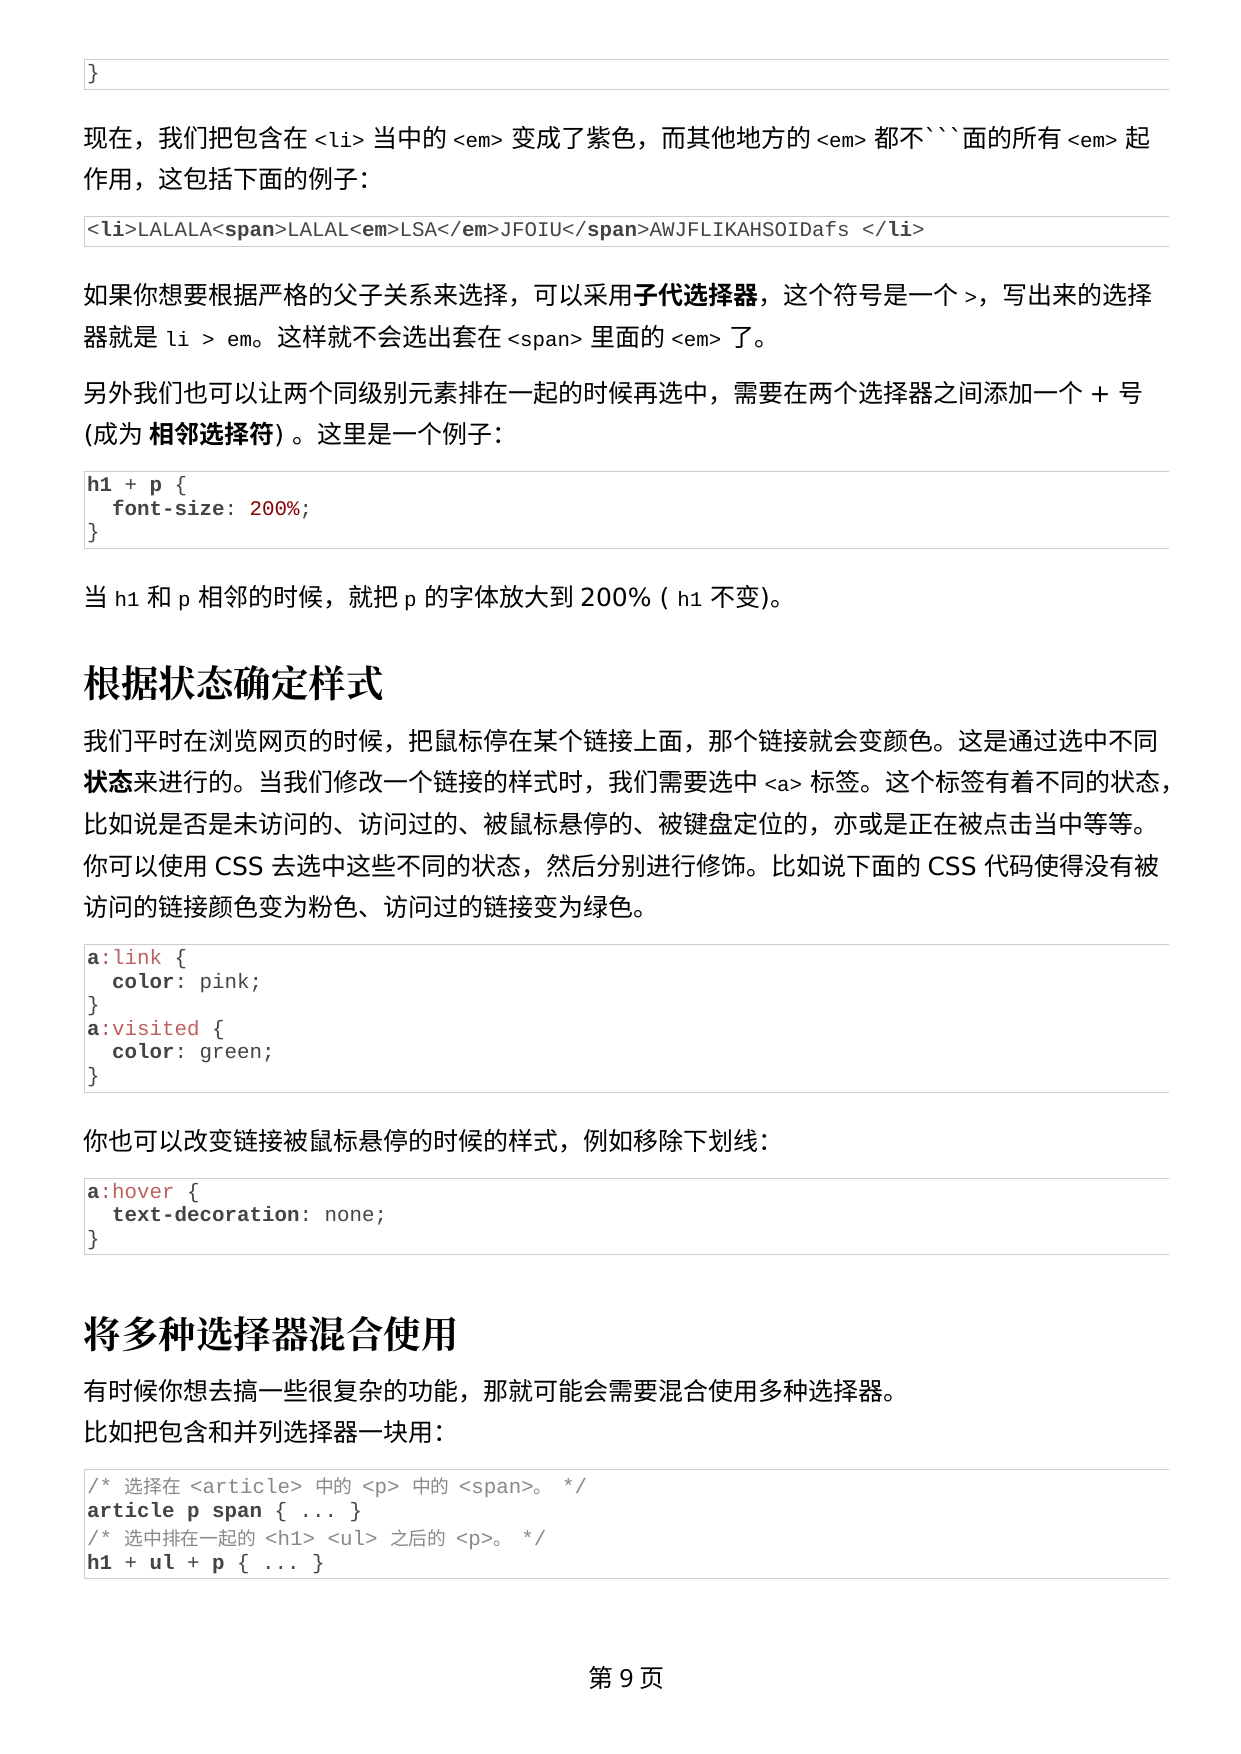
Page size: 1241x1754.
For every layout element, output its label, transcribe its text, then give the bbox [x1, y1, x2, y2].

text } [85, 1225, 1169, 1254]
subtitle 将多种选择器混合使用 [84, 1305, 1169, 1359]
text } [85, 60, 1169, 89]
text a:link { [85, 945, 1169, 968]
text 你也可以改变链接被鼠标悬停的时候的样式，例如移除下划线： [84, 1121, 1169, 1158]
text h1 + p { [85, 472, 1169, 495]
text article p span { ... } [85, 1497, 1169, 1521]
text 如果你想要根据严格的父子关系来选择，可以采用子代选择器，这个符号是一个 >，写出来的选择器就是 li > em。这样就不会选出套在 <span> 里面的 <em> 了。 [84, 275, 1169, 353]
text 现在，我们把包含在 <li> 当中的 <em> 变成了紫色，而其他地方的 <em> 都不```面的所有 <em> 起作用，这包括下面的例子： [84, 118, 1169, 196]
text color: pink; [85, 968, 1169, 991]
text } [85, 991, 1169, 1015]
text /* 选中排在一起的 <h1> <ul> 之后的 <p>。 */ [85, 1521, 1169, 1549]
text } [85, 1062, 1169, 1092]
text font-size: 200%; [85, 495, 1169, 518]
text h1 + ul + p { ... } [85, 1549, 1169, 1578]
text <li>LALALA<span>LALAL<em>LSA</em>JFOIU</span>AWJFLIKAHSOIDafs </li> [85, 217, 1169, 246]
text /* 选择在 <article> 中的 <p> 中的 <span>。 */ [85, 1470, 1169, 1497]
text } [85, 518, 1169, 548]
subtitle 根据状态确定样式 [84, 655, 1169, 708]
text a:hover { [85, 1179, 1169, 1201]
text text-decoration: none; [85, 1201, 1169, 1225]
text a:visited { [85, 1015, 1169, 1038]
text 另外我们也可以让两个同级别元素排在一起的时候再选中，需要在两个选择器之间添加一个 + 号 (成为 相邻选择符) 。这里是一个例子： [84, 373, 1169, 451]
text 我们平时在浏览网页的时候，把鼠标停在某个链接上面，那个链接就会变颜色。这是通过选中不同状态来进行的。当我们修改一个链接的样式时，我们需要选中 <a> 标签。这个标签有着不同的状态，比如说是否是未访问的、访问过的、被鼠标悬停的、被键盘定位的，亦或是正在被点击当中等等。你可以使用 CSS 去选中这些不同的状态，然后分别进行修饰。比如说下面的 CSS 代码使得没有被访问的链接颜色变为粉色、访问过的链接变为绿色。 [84, 721, 1169, 924]
text 当 h1 和 p 相邻的时候，就把 p 的字体放大到 200% ( h1 不变)。 [84, 578, 1169, 614]
text 有时候你想去搞一些很复杂的功能，那就可能会需要混合使用多种选择器。 比如把包含和并列选择器一块用： [84, 1371, 1169, 1449]
text color: green; [85, 1038, 1169, 1062]
